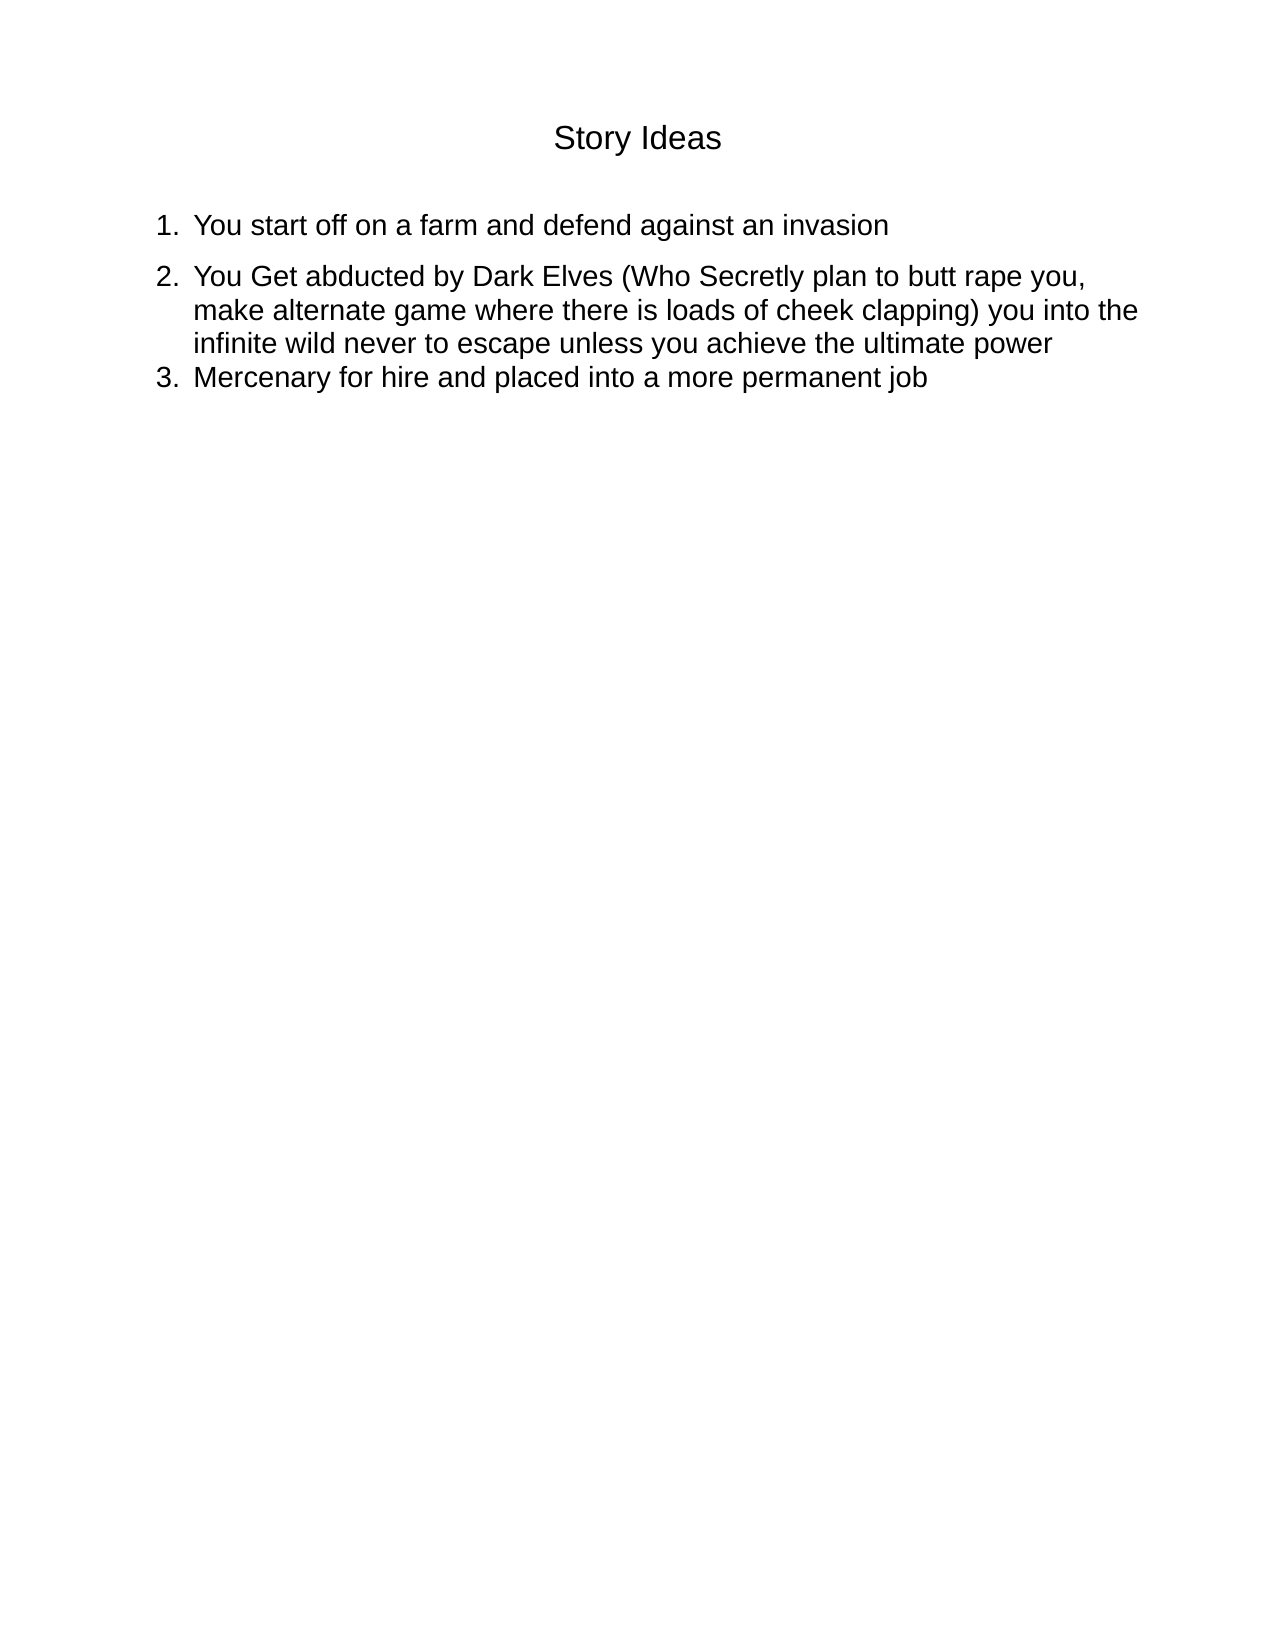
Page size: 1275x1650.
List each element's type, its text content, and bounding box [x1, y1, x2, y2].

list You Get abducted by Dark Elves (Who Secretly plan to butt rape you, make alternate game where there is loads of cheek clapping) you into the infinite wild never to escape unless you achieve the ultimate power [156, 259, 1157, 360]
text Story Ideas [118, 118, 1157, 157]
list Mercenary for hire and placed into a more permanent job [156, 360, 1157, 393]
list You start off on a farm and defend against an invasion [156, 208, 1157, 241]
